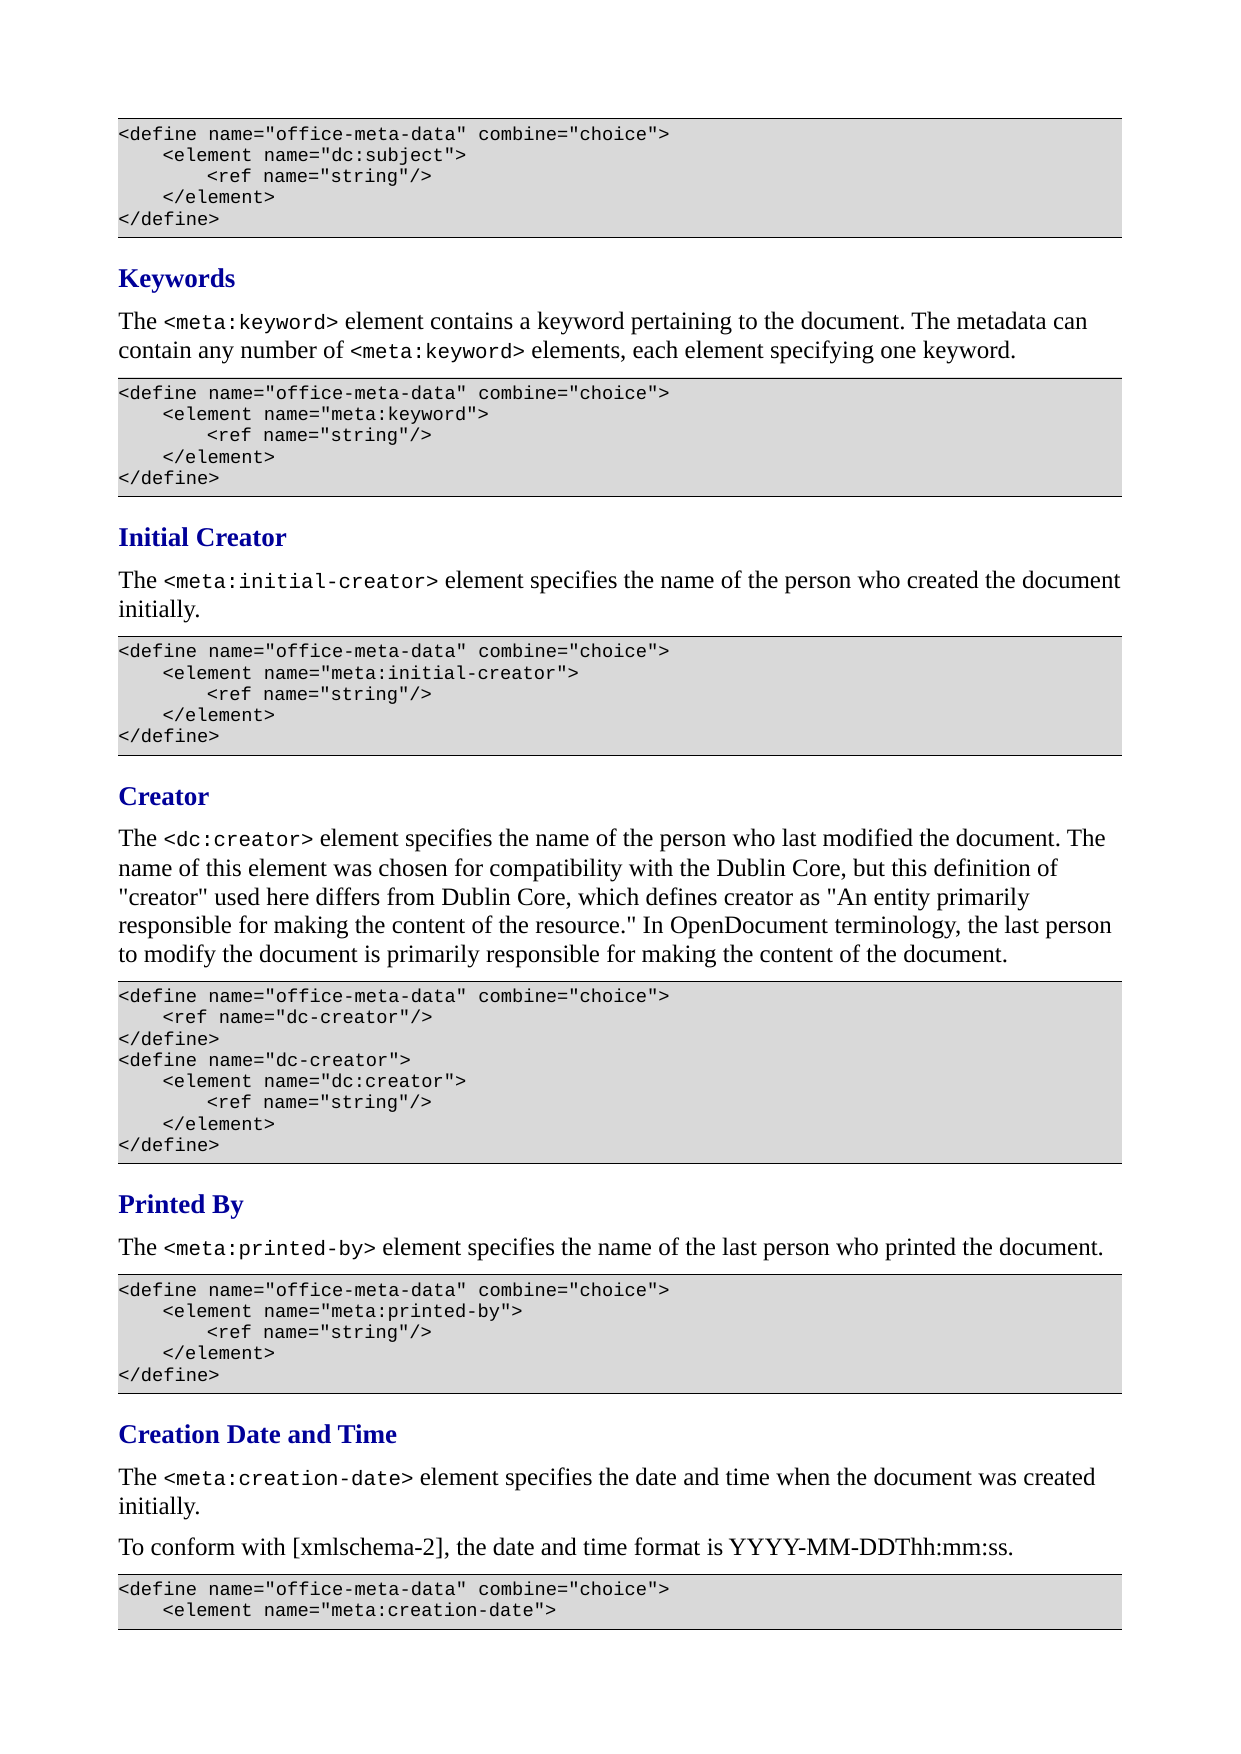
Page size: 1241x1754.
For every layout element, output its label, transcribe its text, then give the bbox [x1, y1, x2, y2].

subtitle Creation Date and Time [118, 1418, 1122, 1449]
text The <meta:initial-creator> element specifies the name of the person who created the document initially. [118, 565, 1122, 623]
text </define> [118, 1129, 1122, 1163]
text <define name="office-meta-data" combine="choice"> [118, 1275, 1122, 1302]
subtitle Initial Creator [118, 521, 1122, 552]
text The <meta:creation-date> element specifies the date and time when the document was created initially. [118, 1462, 1122, 1520]
text <element name="meta:printed-by"> [118, 1302, 1122, 1323]
text </define> [118, 721, 1122, 755]
text The <dc:creator> element specifies the name of the person who last modified the document. The name of this element was chosen for compatibility with the Dublin Core, but this definition of "creator" used here differs from Dublin Core, which defines creator as "An entity primarily responsible for making the content of the resource." In OpenDocument terminology, the last person to modify the document is primarily responsible for making the content of the document. [118, 823, 1122, 968]
text To conform with [xmlschema-2], the date and time format is YYYY-MM-DDThh:mm:ss. [118, 1532, 1122, 1561]
text </element> [118, 1344, 1122, 1359]
text <define name="office-meta-data" combine="choice"> [118, 119, 1122, 146]
text <element name="dc:subject"> [118, 146, 1122, 167]
subtitle Printed By [118, 1188, 1122, 1219]
text <ref name="dc-creator"/> [118, 1008, 1122, 1029]
text <ref name="string"/> [118, 1093, 1122, 1114]
text </element> [118, 706, 1122, 721]
text <define name="office-meta-data" combine="choice"> [118, 637, 1122, 663]
text The <meta:printed-by> element specifies the name of the last person who printed the document. [118, 1232, 1122, 1261]
text </element> [118, 447, 1122, 462]
text </define> [118, 1359, 1122, 1393]
text </define> [118, 203, 1122, 237]
text The <meta:keyword> element contains a keyword pertaining to the document. The metadata can contain any number of <meta:keyword> elements, each element specifying one keyword. [118, 306, 1122, 365]
text <define name="office-meta-data" combine="choice"> [118, 982, 1122, 1008]
text <define name="office-meta-data" combine="choice"> [118, 1575, 1122, 1595]
text <element name="meta:creation-date"> [118, 1595, 1122, 1629]
text <ref name="string"/> [118, 426, 1122, 447]
text <ref name="string"/> [118, 1323, 1122, 1344]
text <ref name="string"/> [118, 167, 1122, 188]
text <define name="dc-creator"> [118, 1051, 1122, 1072]
text <element name="dc:creator"> [118, 1072, 1122, 1093]
text <element name="meta:initial-creator"> [118, 663, 1122, 685]
text <define name="office-meta-data" combine="choice"> [118, 379, 1122, 405]
subtitle Creator [118, 780, 1122, 811]
subtitle Keywords [118, 262, 1122, 293]
text </element> [118, 188, 1122, 203]
text </element> [118, 1114, 1122, 1129]
text </define> [118, 462, 1122, 496]
text <element name="meta:keyword"> [118, 405, 1122, 426]
text <ref name="string"/> [118, 685, 1122, 706]
text </define> [118, 1029, 1122, 1051]
